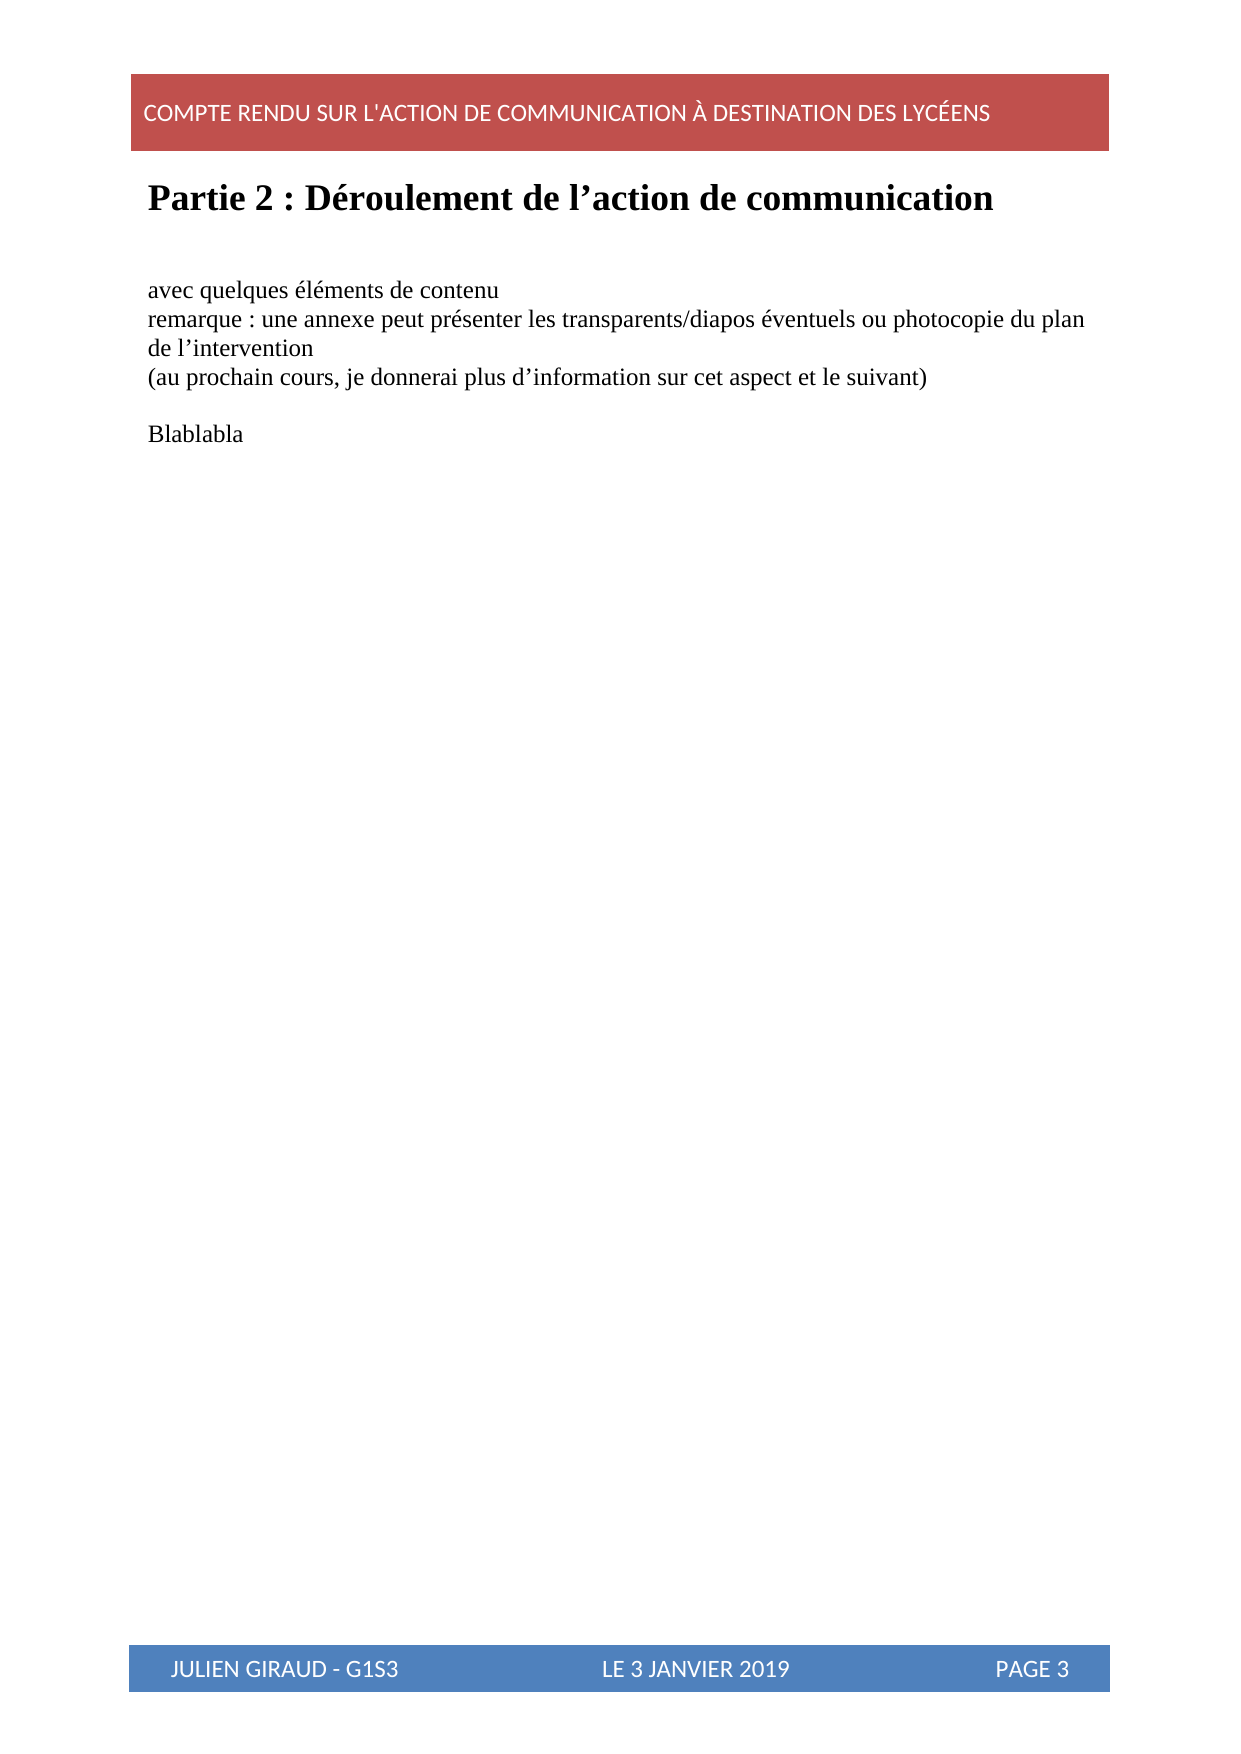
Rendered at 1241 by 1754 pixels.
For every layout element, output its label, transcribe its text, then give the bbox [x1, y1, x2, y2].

text avec quelques éléments de contenu [148, 276, 1093, 304]
text Blablabla [148, 419, 1093, 448]
text remarque : une annexe peut présenter les transparents/diapos éventuels ou photocopie du plan de l’intervention [148, 304, 1093, 362]
text (au prochain cours, je donnerai plus d’information sur cet aspect et le suivant) [148, 362, 1093, 391]
text Partie 2 : Déroulement de l’action de communication [148, 175, 1093, 218]
